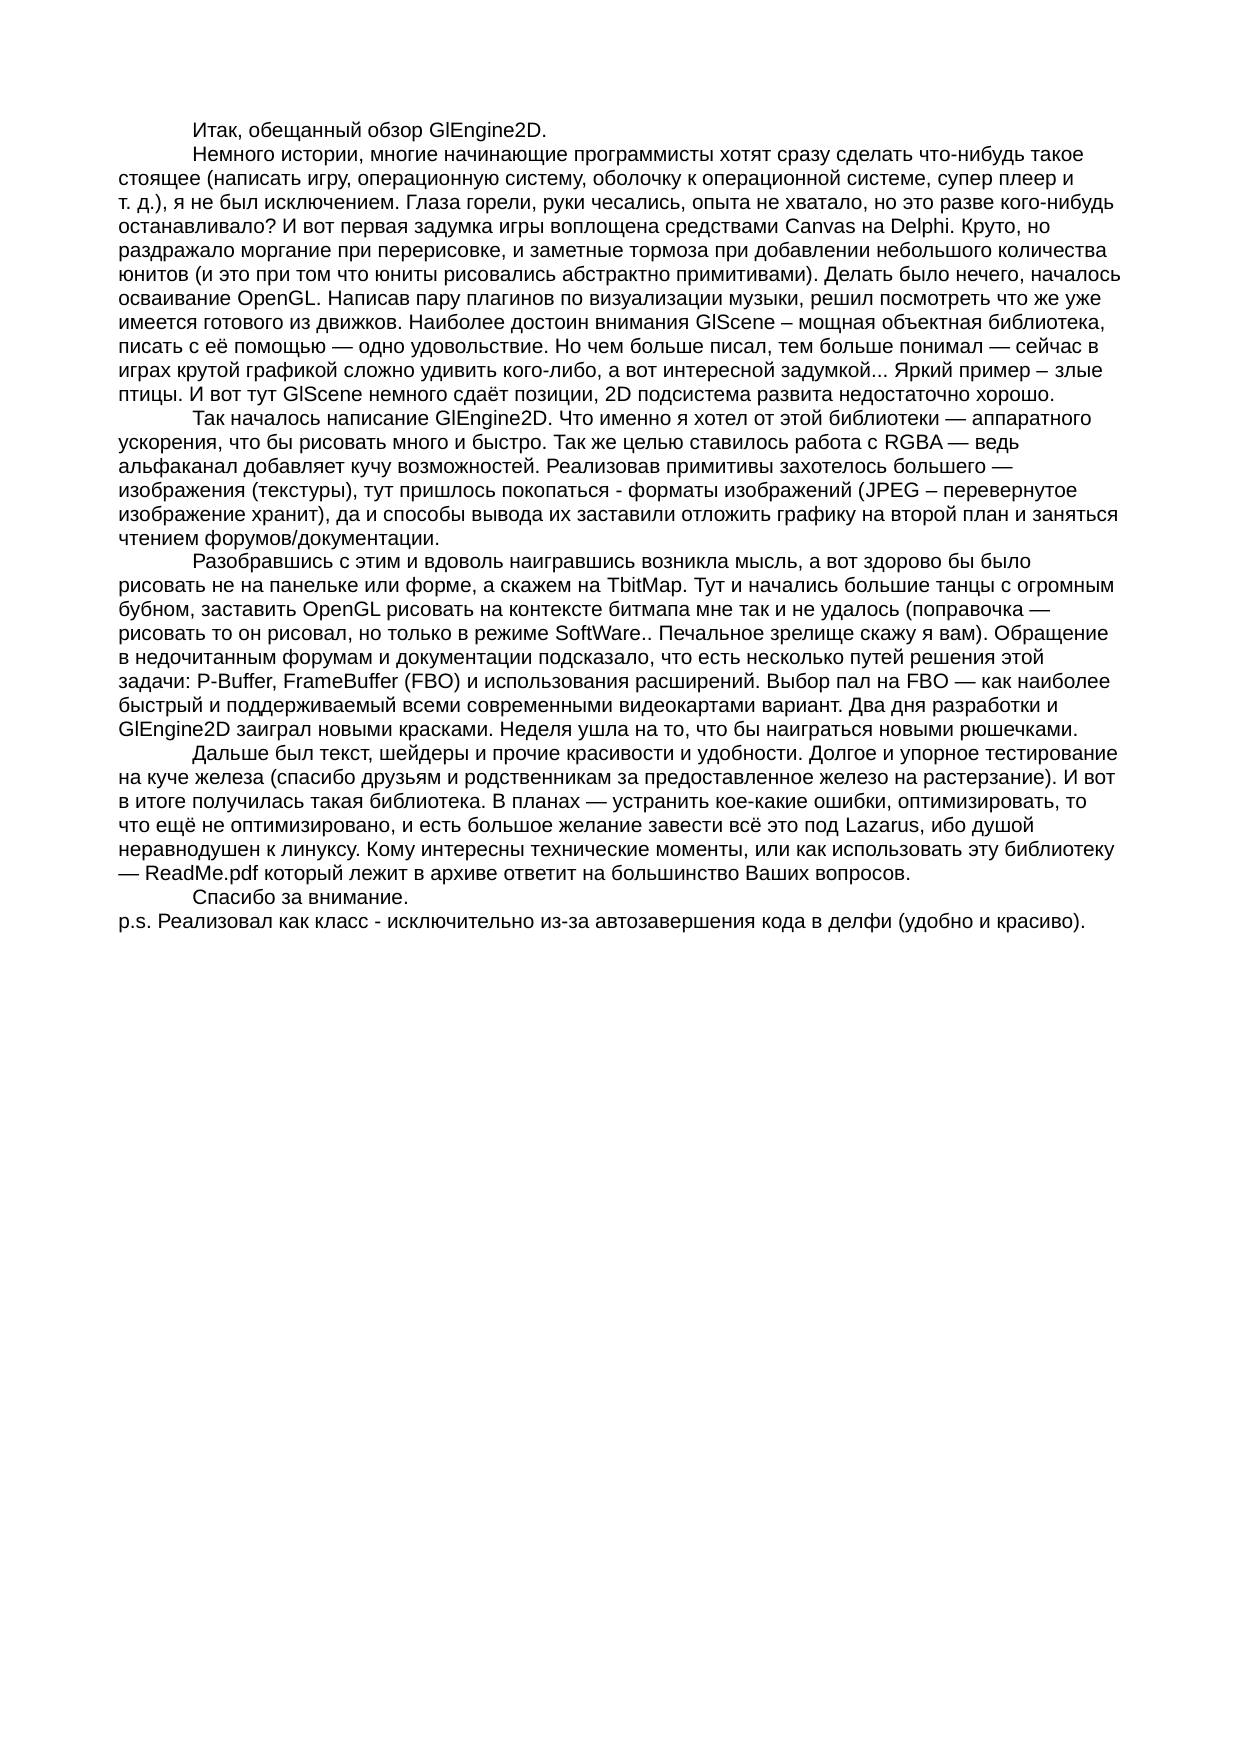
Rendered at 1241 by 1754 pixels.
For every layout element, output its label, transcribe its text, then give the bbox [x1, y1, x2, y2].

text Спасибо за внимание. [118, 885, 1122, 909]
text Разобравшись с этим и вдоволь наигравшись возникла мысль, а вот здорово бы было рисовать не на панельке или форме, а скажем на TbitMap. Тут и начались большие танцы с огромным бубном, заставить OpenGL рисовать на контексте битмапа мне так и не удалось (поправочка — рисовать то он рисовал, но только в режиме SoftWare.. Печальное зрелище скажу я вам). Обращение в недочитанным форумам и документации подсказало, что есть несколько путей решения этой задачи: P-Buffer, FrameBuffer (FBO) и использования расширений. Выбор пал на FBO — как наиболее быстрый и поддерживаемый всеми современными видеокартами вариант. Два дня разработки и GlEngine2D заиграл новыми красками. Неделя ушла на то, что бы наиграться новыми рюшечками. [118, 549, 1122, 741]
text p.s. Реализовал как класс - исключительно из-за автозавершения кода в делфи (удобно и красиво). [118, 909, 1122, 933]
text Так началось написание GlEngine2D. Что именно я хотел от этой библиотеки — аппаратного ускорения, что бы рисовать много и быстро. Так же целью ставилось работа с RGBA — ведь альфаканал добавляет кучу возможностей. Реализовав примитивы захотелось большего — изображения (текстуры), тут пришлось покопаться - форматы изображений (JPEG – перевернутое изображение хранит), да и способы вывода их заставили отложить графику на второй план и заняться чтением форумов/документации. [118, 406, 1122, 549]
text Дальше был текст, шейдеры и прочие красивости и удобности. Долгое и упорное тестирование на куче железа (спасибо друзьям и родственникам за предоставленное железо на растерзание). И вот в итоге получилась такая библиотека. В планах — устранить кое-какие ошибки, оптимизировать, то что ещё не оптимизировано, и есть большое желание завести всё это под Lazarus, ибо душой неравнодушен к линуксу. Кому интересны технические моменты, или как использовать эту библиотеку — ReadMe.pdf который лежит в архиве ответит на большинство Ваших вопросов. [118, 741, 1122, 885]
text Немного истории, многие начинающие программисты хотят сразу сделать что-нибудь такое стоящее (написать игру, операционную систему, оболочку к операционной системе, супер плеер и т. д.), я не был исключением. Глаза горели, руки чесались, опыта не хватало, но это разве кого-нибудь останавливало? И вот первая задумка игры воплощена средствами Canvas на Delphi. Круто, но раздражало моргание при перерисовке, и заметные тормоза при добавлении небольшого количества юнитов (и это при том что юниты рисовались абстрактно примитивами). Делать было нечего, началось осваивание OpenGL. Написав пару плагинов по визуализации музыки, решил посмотреть что же уже имеется готового из движков. Наиболее достоин внимания GlScene – мощная объектная библиотека, писать с её помощью — одно удовольствие. Но чем больше писал, тем больше понимал — сейчас в играх крутой графикой сложно удивить кого-либо, а вот интересной задумкой... Яркий пример – злые птицы. И вот тут GlScene немного сдаёт позиции, 2D подсистема развита недостаточно хорошо. [118, 142, 1122, 406]
text Итак, обещанный обзор GlEngine2D. [118, 118, 1122, 142]
